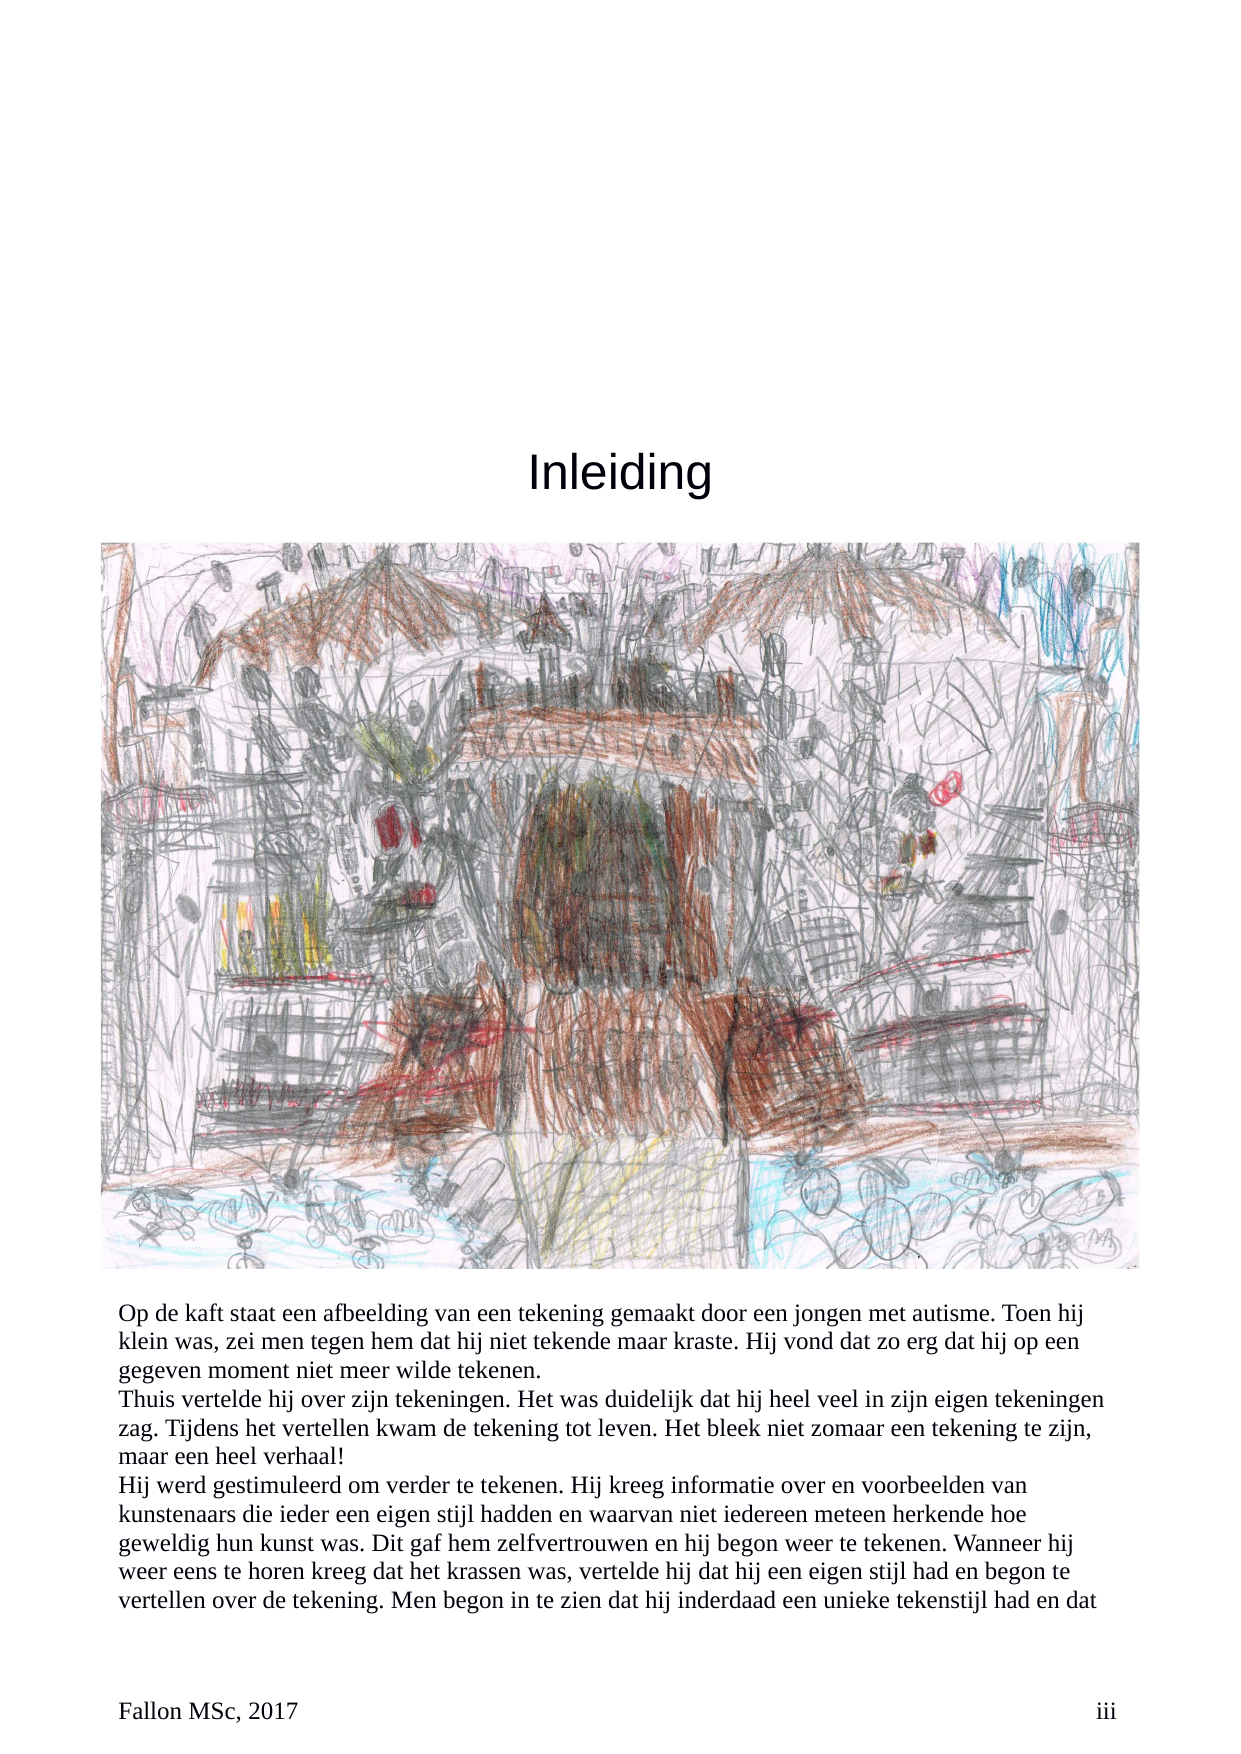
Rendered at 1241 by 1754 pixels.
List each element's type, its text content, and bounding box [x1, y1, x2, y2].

text Thuis vertelde hij over zijn tekeningen. Het was duidelijk dat hij heel veel in zijn eigen tekeningen zag. Tijdens het vertellen kwam de tekening tot leven. Het bleek niet zomaar een tekening te zijn, maar een heel verhaal! [118, 1384, 1122, 1470]
text Op de kaft staat een afbeelding van een tekening gemaakt door een jongen met autisme. Toen hij klein was, zei men tegen hem dat hij niet tekende maar kraste. Hij vond dat zo erg dat hij op een gegeven moment niet meer wilde tekenen. [118, 1298, 1122, 1384]
subtitle Inleiding [118, 442, 1122, 500]
picture [100, 540, 1140, 1269]
text Hij werd gestimuleerd om verder te tekenen. Hij kreeg informatie over en voorbeelden van kunstenaars die ieder een eigen stijl hadden en waarvan niet iedereen meteen herkende hoe geweldig hun kunst was. Dit gaf hem zelfvertrouwen en hij begon weer te tekenen. Wanneer hij weer eens te horen kreeg dat het krassen was, vertelde hij dat hij een eigen stijl had en begon te vertellen over de tekening. Men begon in te zien dat hij inderdaad een unieke tekenstijl had en dat [118, 1470, 1122, 1614]
